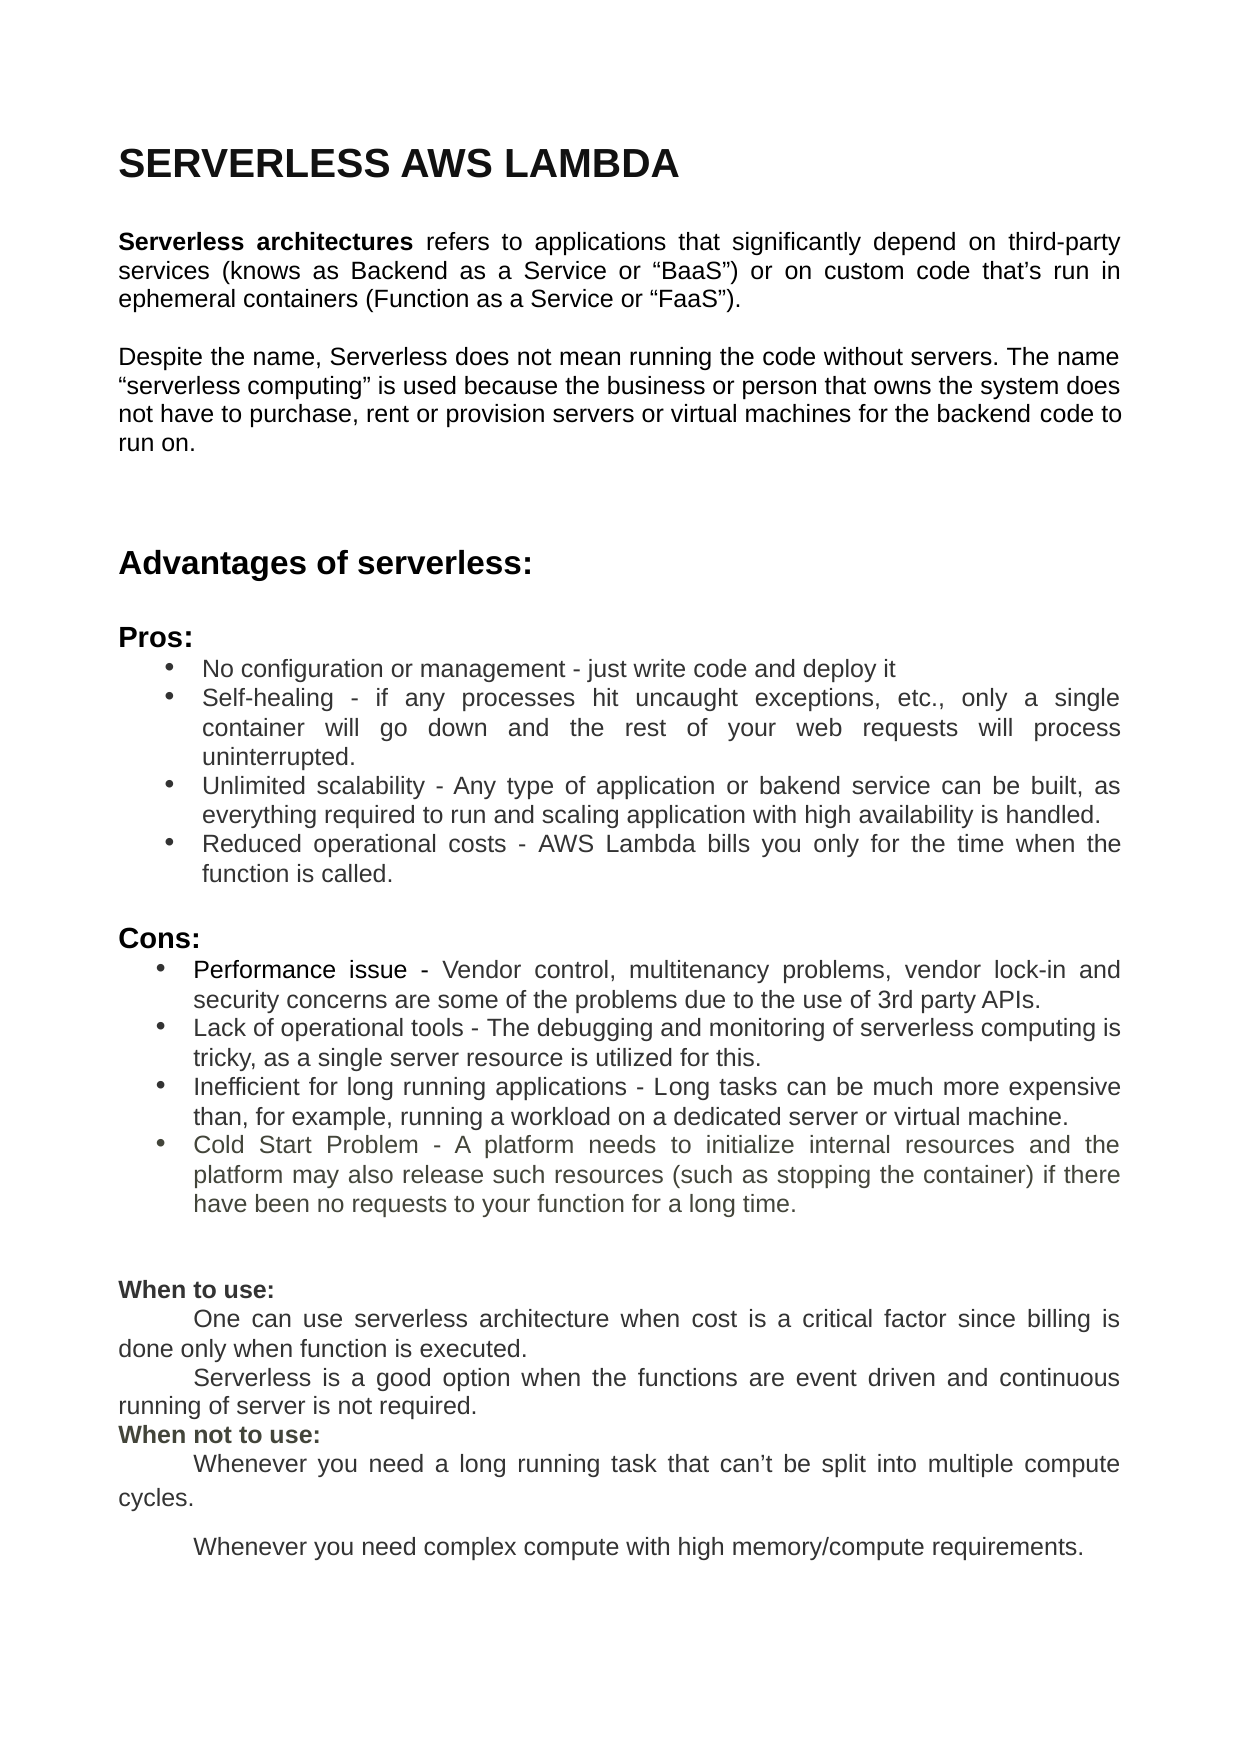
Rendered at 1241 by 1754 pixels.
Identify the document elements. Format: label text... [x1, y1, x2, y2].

list Unlimited scalability - Any type of application or bakend service can be built, as everything required to run and scaling application with high availability is handled. [164, 771, 1122, 829]
text Whenever you need complex compute with high memory/compute requirements. [118, 1532, 1122, 1561]
text Despite the name, Serverless does not mean running the code without servers. The name “serverless computing” is used because the business or person that owns the system does not have to purchase, rent or provision servers or virtual machines for the backend code to run on. [118, 342, 1122, 457]
text Pros: [118, 618, 1122, 653]
text Cons: [118, 921, 1122, 955]
list Reduced operational costs - AWS Lambda bills you only for the time when the function is called. [164, 829, 1122, 888]
text One can use serverless architecture when cost is a critical factor since billing is done only when function is executed. [118, 1304, 1122, 1362]
text When to use: [118, 1275, 1122, 1304]
subtitle SERVERLESS AWS LAMBDA [118, 139, 1122, 186]
list Cold Start Problem - A platform needs to initialize internal resources and the platform may also release such resources (such as stopping the container) if there have been no requests to your function for a long time. [156, 1130, 1122, 1218]
list No configuration or management - just write code and deploy it [164, 653, 1122, 683]
list Performance issue - Vendor control, multitenancy problems, vendor lock-in and security concerns are some of the problems due to the use of 3rd party APIs. [156, 955, 1122, 1013]
text When not to use: [118, 1420, 1122, 1449]
list Inefficient for long running applications - Long tasks can be much more expensive than, for example, running a workload on a dedicated server or virtual machine. [156, 1072, 1122, 1130]
list Lack of operational tools - The debugging and monitoring of serverless computing is tricky, as a single server resource is utilized for this. [156, 1013, 1122, 1072]
text Serverless is a good option when the functions are event driven and continuous running of server is not required. [118, 1362, 1122, 1420]
text Serverless architectures refers to applications that significantly depend on third-party services (knows as Backend as a Service or “BaaS”) or on custom code that’s run in ephemeral containers (Function as a Service or “FaaS”). [118, 227, 1122, 313]
text Whenever you need a long running task that can’t be split into multiple compute cycles. [118, 1449, 1122, 1512]
text Advantages of serverless: [118, 543, 1122, 582]
list Self-healing - if any processes hit uncaught exceptions, etc., only a single container will go down and the rest of your web requests will process uninterrupted. [164, 683, 1122, 771]
